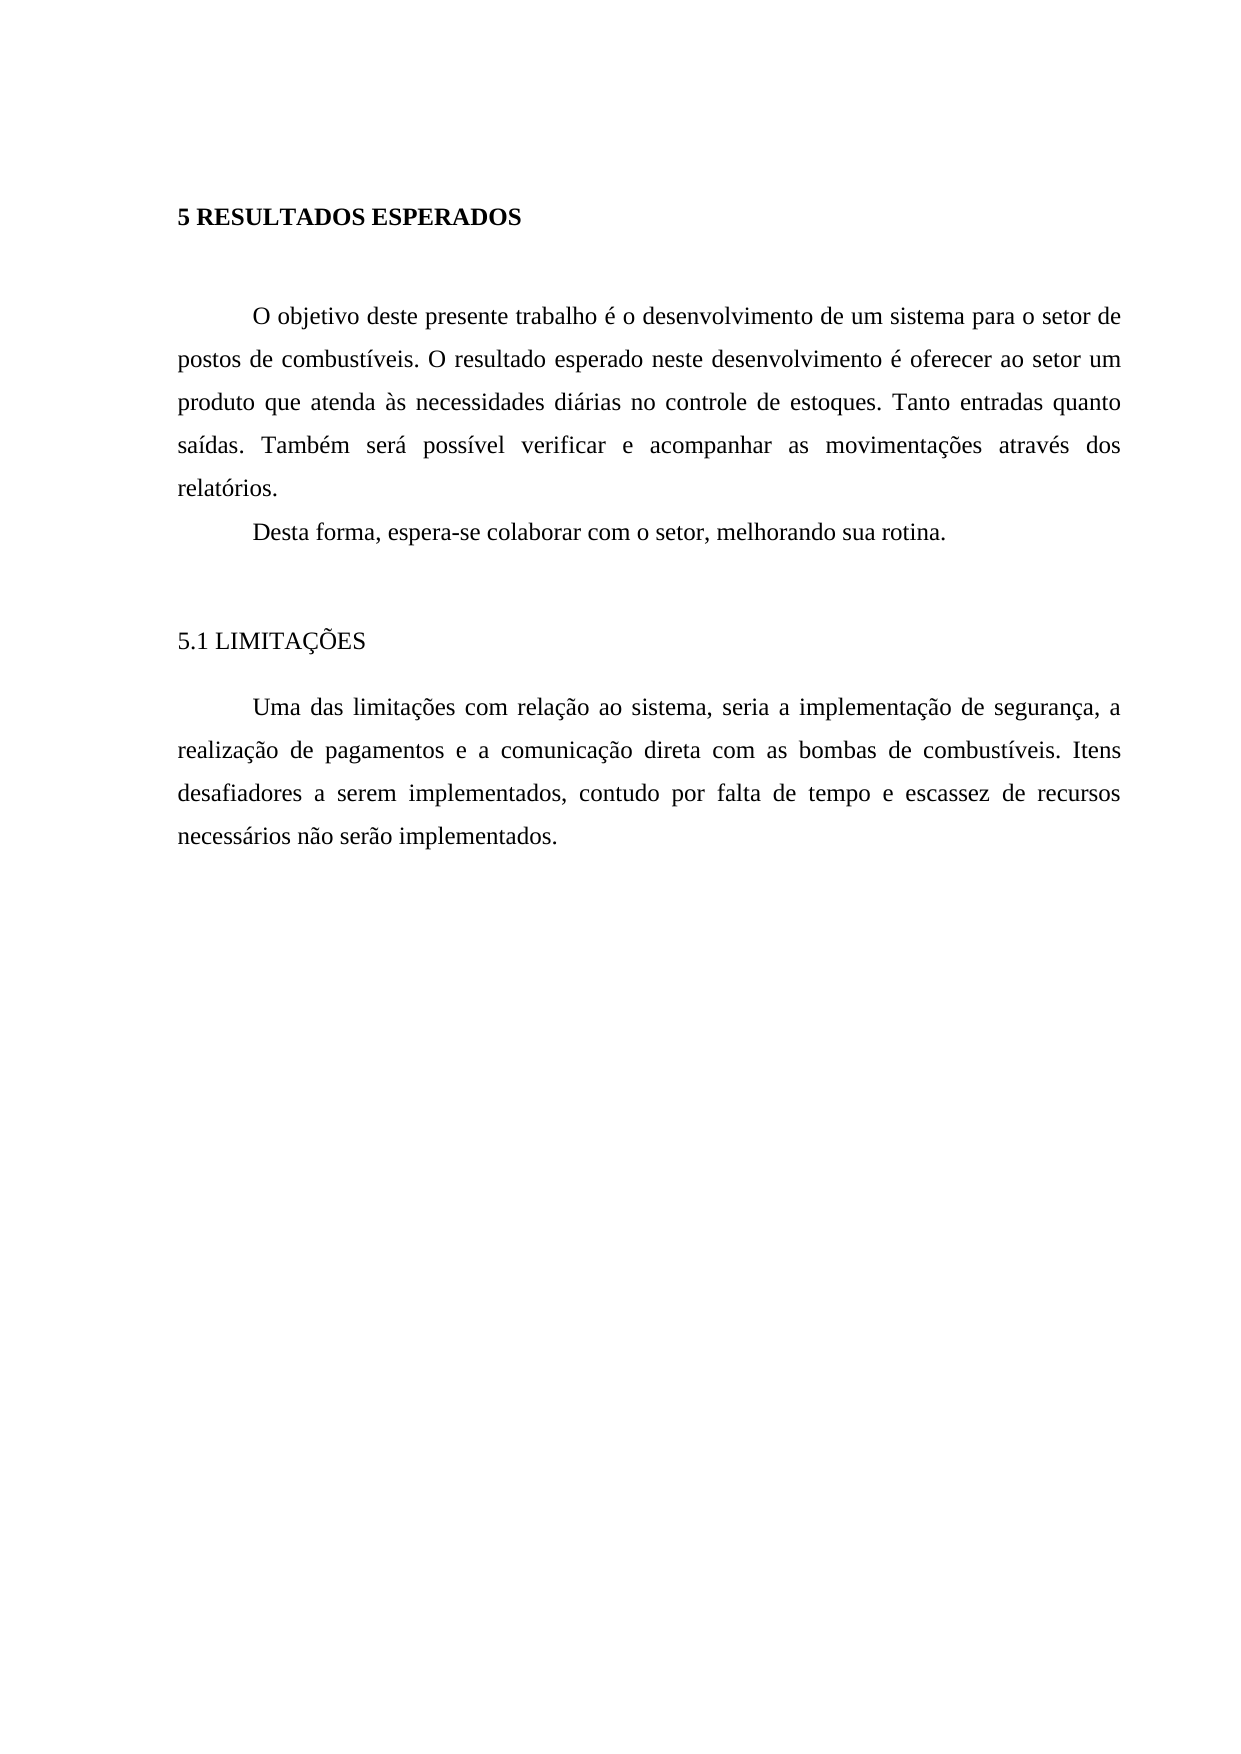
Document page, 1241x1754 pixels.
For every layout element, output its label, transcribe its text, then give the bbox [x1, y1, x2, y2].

subtitle 5 RESULTADOS ESPERADOS [177, 202, 1122, 231]
text Desta forma, espera-se colaborar com o setor, melhorando sua rotina. [177, 517, 1122, 545]
text O objetivo deste presente trabalho é o desenvolvimento de um sistema para o setor de postos de combustíveis. O resultado esperado neste desenvolvimento é oferecer ao setor um produto que atenda às necessidades diárias no controle de estoques. Tanto entradas quanto saídas. Também será possível verificar e acompanhar as movimentações através dos relatórios. [177, 301, 1122, 502]
text Uma das limitações com relação ao sistema, seria a implementação de segurança, a realização de pagamentos e a comunicação direta com as bombas de combustíveis. Itens desafiadores a serem implementados, contudo por falta de tempo e escassez de recursos necessários não serão implementados. [177, 692, 1122, 850]
subtitle 5.1 LIMITAÇÕES [177, 626, 1122, 655]
